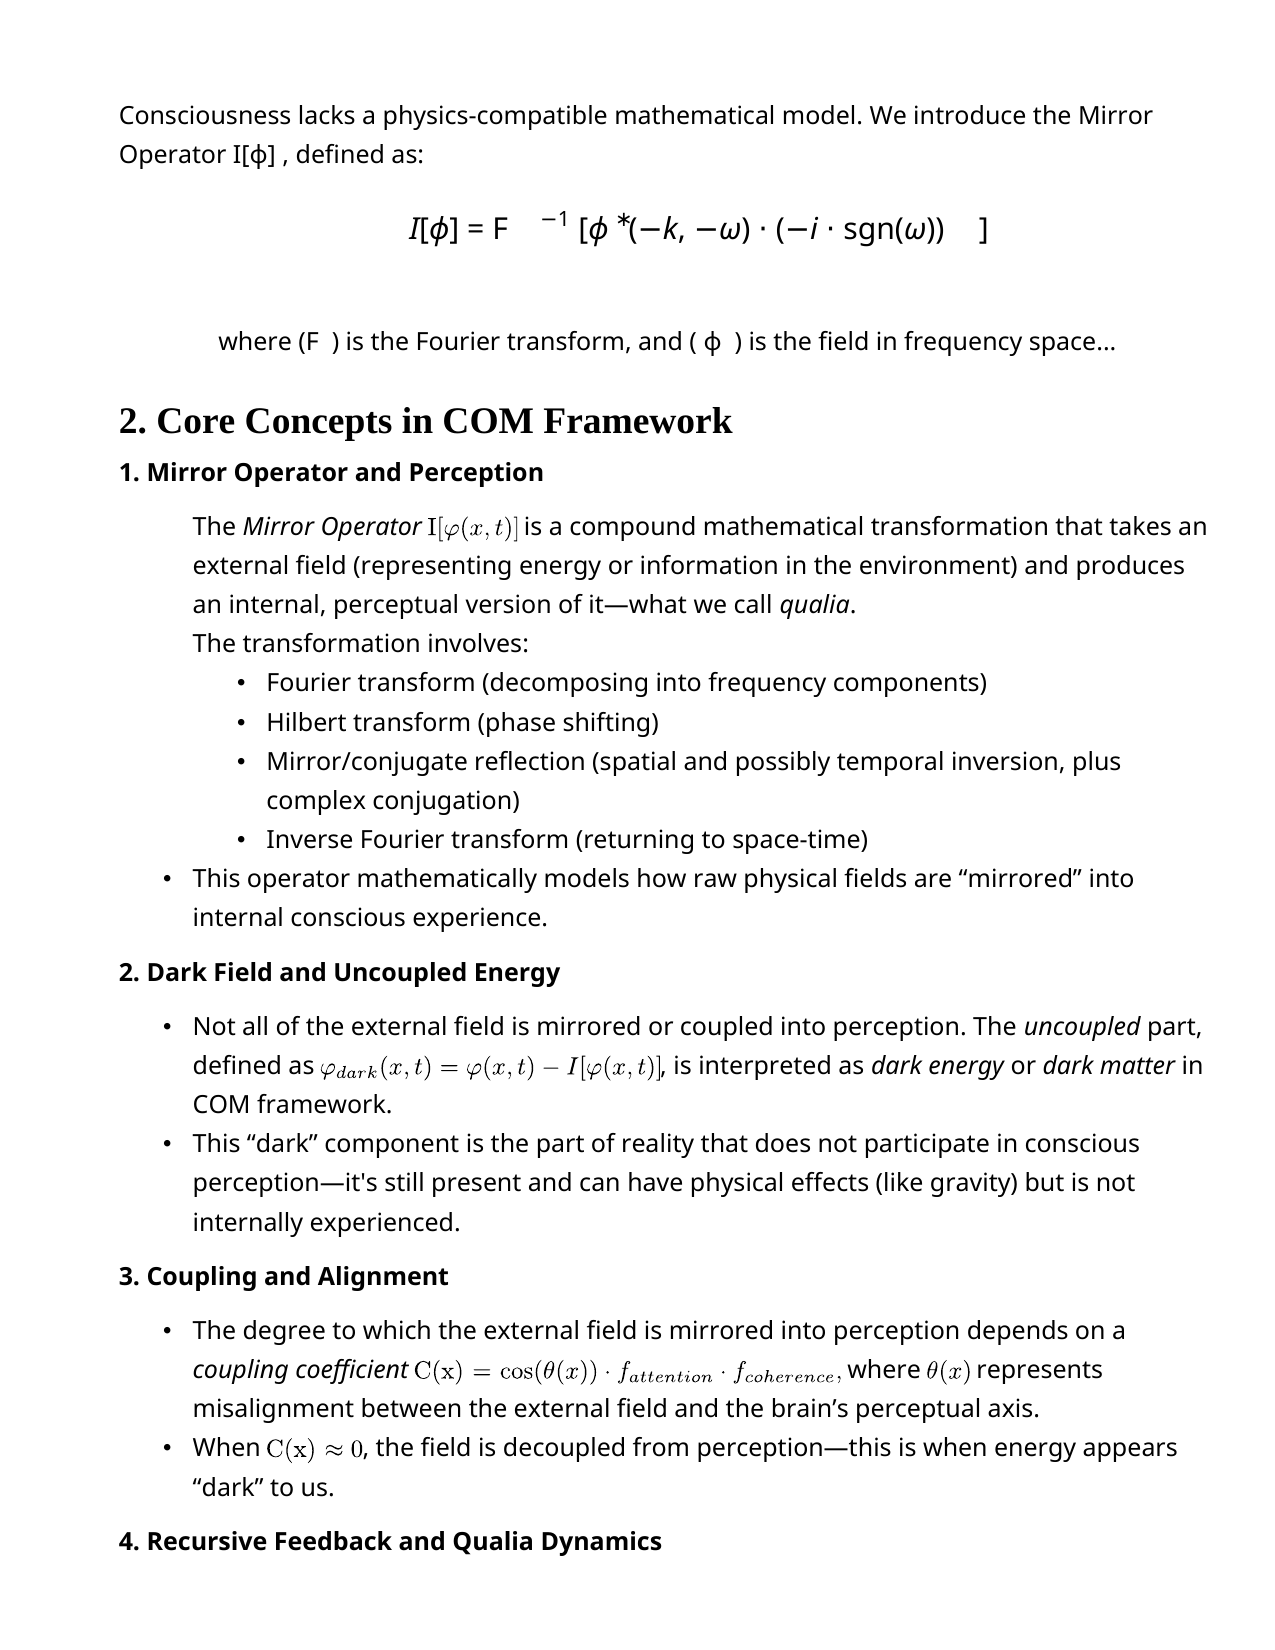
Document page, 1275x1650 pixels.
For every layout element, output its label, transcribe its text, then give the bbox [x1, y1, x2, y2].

text where (F ) is the Fourier transform, and ( ϕ ) is the field in frequency space... [118, 284, 1216, 358]
list When , the field is decoupled from perception—this is when energy appears “dark” to us. [163, 1430, 1216, 1503]
list Fourier transform (decomposing into frequency components) [237, 665, 1216, 699]
list The degree to which the external field is mirrored into perception depends on a coupling coefficient where represents misalignment between the external field and the brain’s perceptual axis. [163, 1312, 1216, 1425]
list Mirror/conjugate reflection (spatial and possibly temporal inversion, plus complex conjugation) [237, 743, 1216, 817]
list The transformation involves: [163, 626, 1216, 660]
text 4. Recursive Feedback and Qualia Dynamics [118, 1523, 1216, 1557]
list Not all of the external field is mirrored or coupled into perception. The uncoupled part, defined as , is interpreted as dark energy or dark matter in COM framework. [163, 1008, 1216, 1121]
list The Mirror Operator is a compound mathematical transformation that takes an external field (representing energy or information in the environment) and produces an internal, perceptual version of it—what we call qualia. [163, 508, 1216, 621]
subtitle 2. Core Concepts in COM Framework [118, 398, 1216, 442]
list This operator mathematically models how raw physical fields are “mirrored” into internal conscious experience. [163, 861, 1216, 934]
text 3. Coupling and Alignment [118, 1258, 1216, 1292]
text 2. Dark Field and Uncoupled Energy [118, 954, 1216, 988]
text 1. Mirror Operator and Perception [118, 454, 1216, 488]
text Consciousness lacks a physics-compatible mathematical model. We introduce the Mirror Operator I[ϕ] , defined as: [118, 58, 1216, 171]
list Hilbert transform (phase shifting) [237, 704, 1216, 738]
list This “dark” component is the part of reality that does not participate in conscious perception—it's still present and can have physical effects (like gravity) but is not internally experienced. [163, 1126, 1216, 1238]
list Inverse Fourier transform (returning to space-time) [237, 822, 1216, 856]
